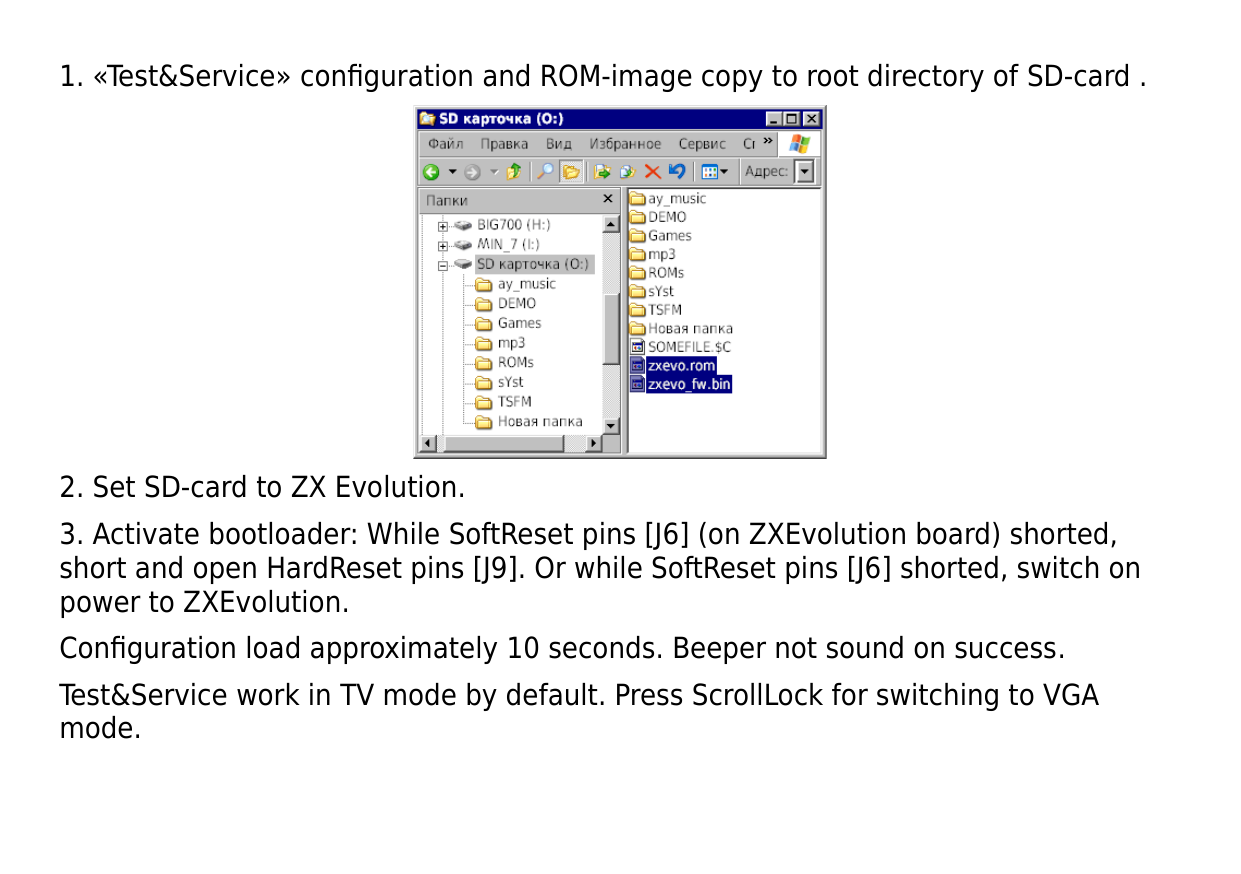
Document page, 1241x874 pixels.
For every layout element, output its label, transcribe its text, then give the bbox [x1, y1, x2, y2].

text Test&Service work in TV mode by default. Press ScrollLock for switching to VGA mode. [59, 678, 1181, 746]
text 1. «Test&Service» configuration and ROM-image copy to root directory of SD-card . [59, 59, 1181, 93]
text Configuration load approximately 10 seconds. Beeper not sound on success. [59, 631, 1181, 665]
picture [413, 105, 827, 459]
text 2. Set SD-card to ZX Evolution. [59, 471, 1181, 504]
text 3. Activate bootloader: While SoftReset pins [J6] (on ZXEvolution board) shorted, short and open HardReset pins [J9]. Or while SoftReset pins [J6] shorted, switch on power to ZXEvolution. [59, 517, 1181, 619]
